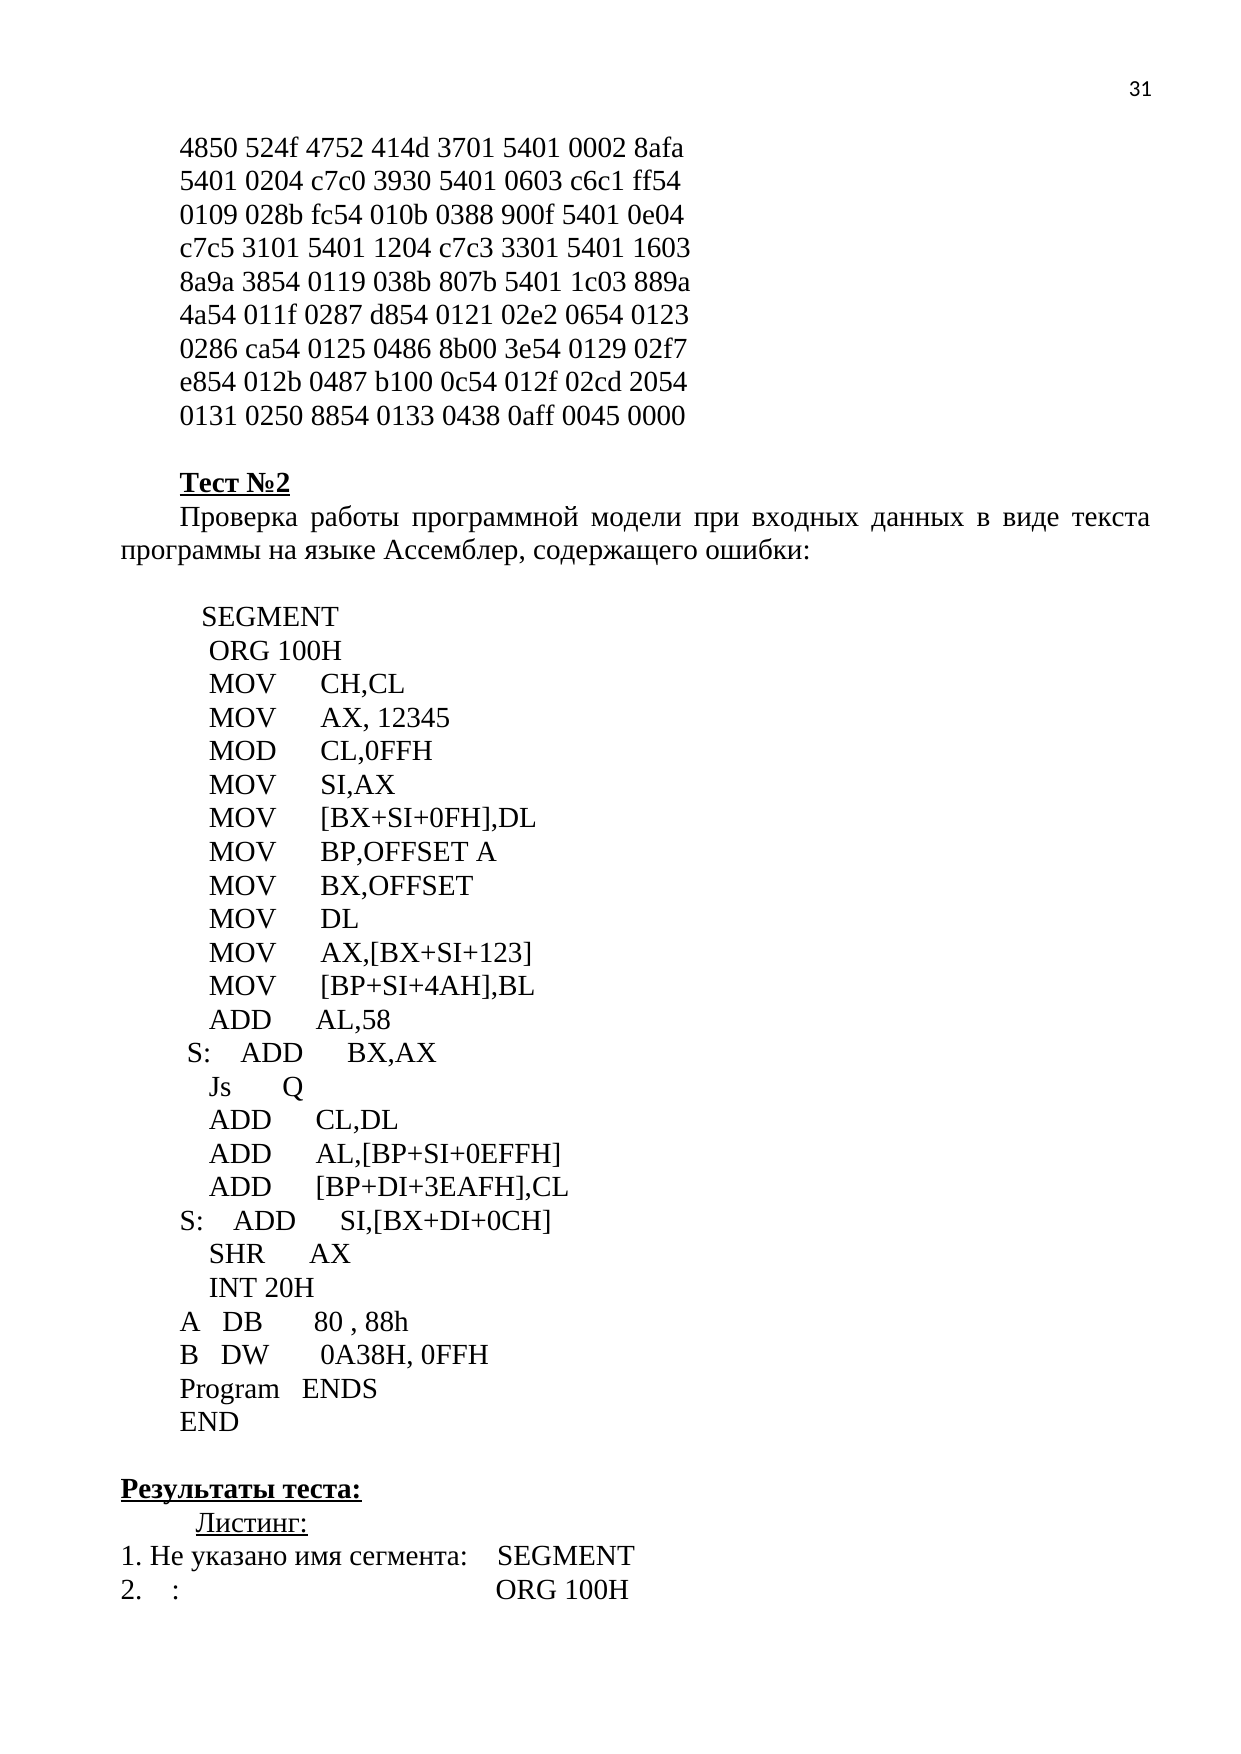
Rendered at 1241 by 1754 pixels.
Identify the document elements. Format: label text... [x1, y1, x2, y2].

text MOV BX,OFFSET [120, 868, 1152, 901]
text Листинг: [120, 1505, 1152, 1538]
text 0109 028b fc54 010b 0388 900f 5401 0e04 [120, 197, 1152, 230]
text S: ADD SI,[BX+DI+0CH] [120, 1203, 1152, 1237]
text Тест №2 [120, 465, 1152, 499]
text 8a9a 3854 0119 038b 807b 5401 1c03 889a [120, 264, 1152, 297]
text MOD CL,0FFH [120, 733, 1152, 767]
text S: ADD BX,AX [120, 1035, 1152, 1069]
text 1. Не указано имя сегмента: SEGMENT [120, 1538, 1152, 1572]
text MOV DL [120, 901, 1152, 935]
text SHR AX [120, 1237, 1152, 1270]
text e854 012b 0487 b100 0c54 012f 02cd 2054 [120, 364, 1152, 398]
text END [120, 1404, 1152, 1438]
text Program ENDS [120, 1371, 1152, 1404]
text ADD AL,58 [120, 1002, 1152, 1035]
text 0286 ca54 0125 0486 8b00 3e54 0129 02f7 [120, 331, 1152, 364]
text 2. : ORG 100H [120, 1572, 1152, 1606]
text MOV AX,[BX+SI+123] [120, 935, 1152, 968]
text INT 20H [120, 1270, 1152, 1304]
text ORG 100H [120, 633, 1152, 666]
text ADD [BP+DI+3EAFH],CL [120, 1169, 1152, 1203]
text ADD AL,[BP+SI+0EFFH] [120, 1136, 1152, 1169]
text 4a54 011f 0287 d854 0121 02e2 0654 0123 [120, 297, 1152, 331]
text ADD CL,DL [120, 1102, 1152, 1136]
text MOV BP,OFFSET A [120, 834, 1152, 868]
text Проверка работы программной модели при входных данных в виде текста программы на языке Ассемблер, содержащего ошибки: [120, 499, 1152, 566]
text MOV CH,CL [120, 666, 1152, 700]
text Js Q [120, 1069, 1152, 1102]
text MOV AX, 12345 [120, 700, 1152, 733]
text SEGMENT [120, 599, 1152, 633]
text MOV [BX+SI+0FH],DL [120, 801, 1152, 834]
text 5401 0204 c7c0 3930 5401 0603 c6c1 ff54 [120, 163, 1152, 197]
text B DW 0A38H, 0FFH [120, 1337, 1152, 1371]
text Результаты теста: [120, 1471, 1152, 1505]
text 0131 0250 8854 0133 0438 0aff 0045 0000 [120, 398, 1152, 432]
text A DB 80 , 88h [120, 1304, 1152, 1337]
text c7c5 3101 5401 1204 c7c3 3301 5401 1603 [120, 230, 1152, 264]
text MOV SI,AX [120, 767, 1152, 801]
text 4850 524f 4752 414d 3701 5401 0002 8afa [120, 130, 1152, 163]
text MOV [BP+SI+4AH],BL [120, 968, 1152, 1002]
